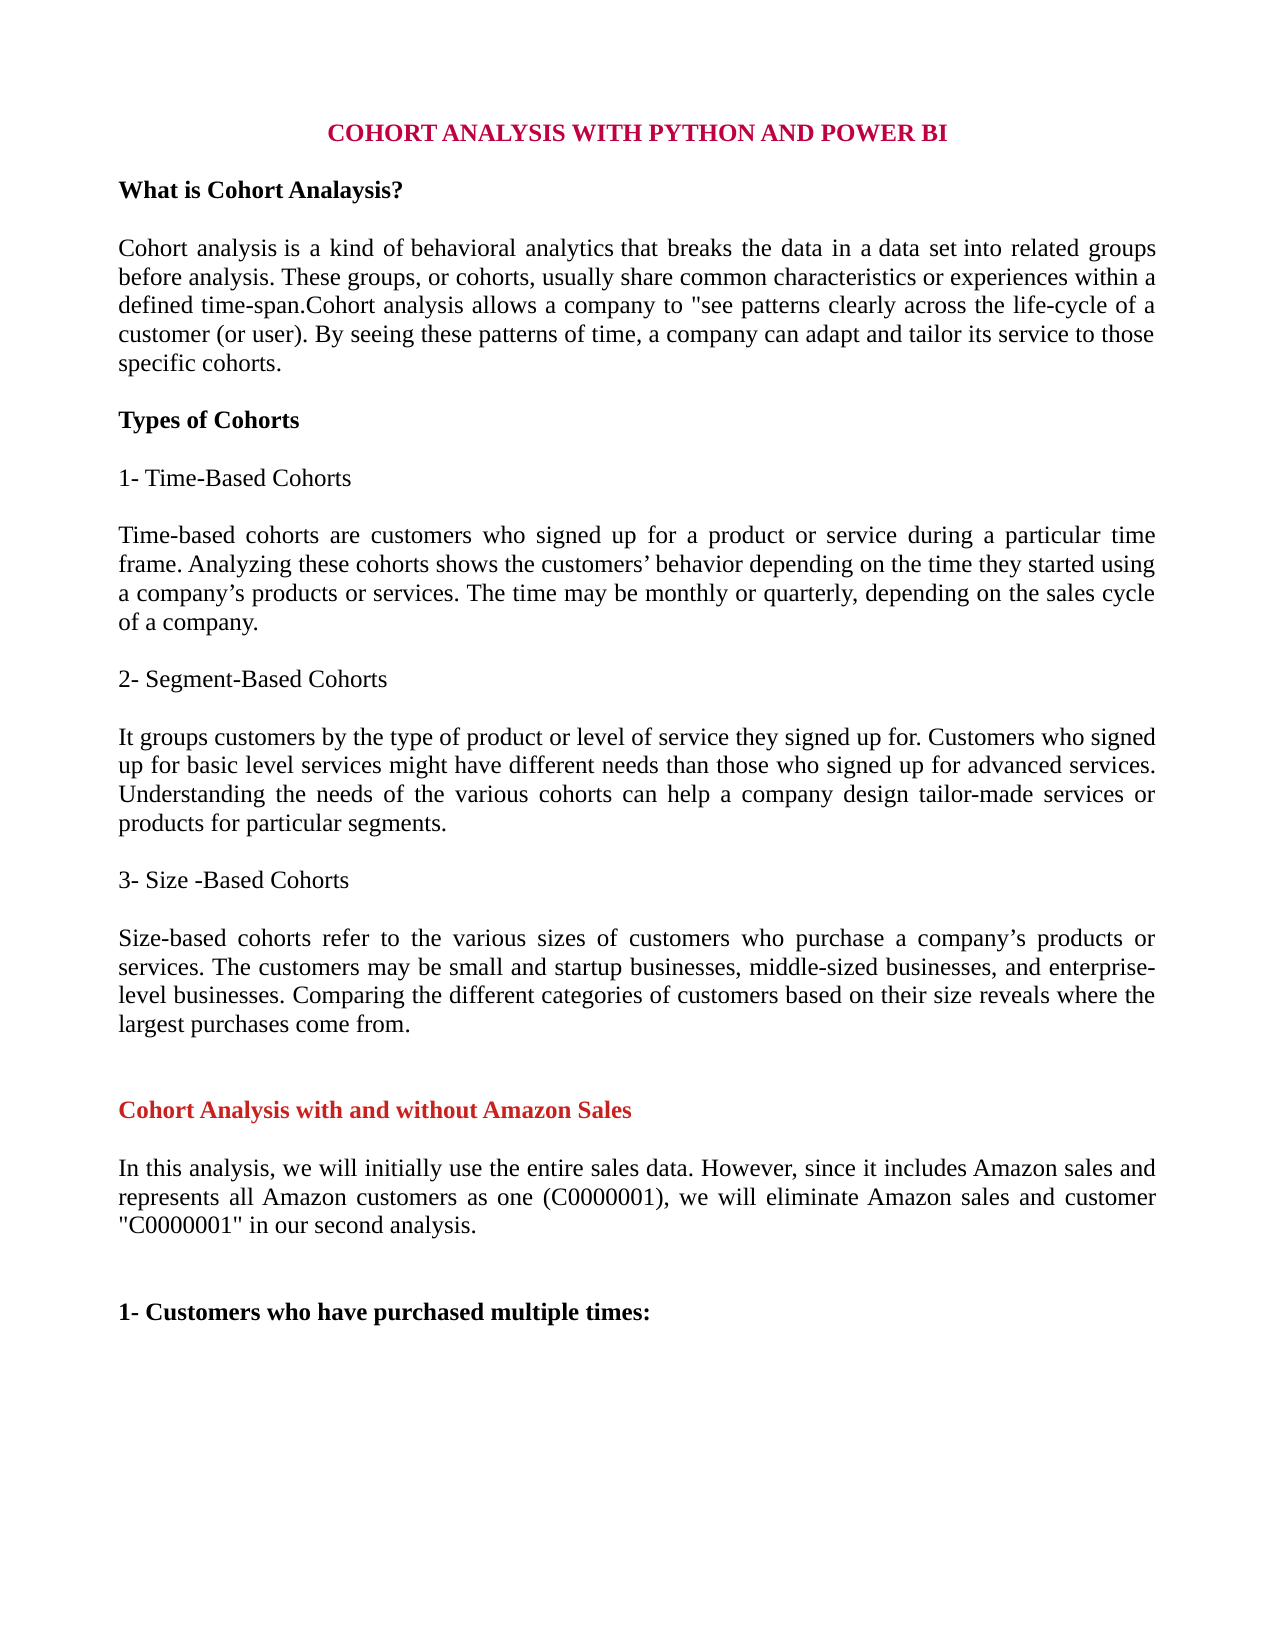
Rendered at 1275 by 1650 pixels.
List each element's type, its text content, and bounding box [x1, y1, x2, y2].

text Time-based cohorts are customers who signed up for a product or service during a particular time frame. Analyzing these cohorts shows the customers’ behavior depending on the time they started using a company’s products or services. The time may be monthly or quarterly, depending on the sales cycle of a company. [118, 521, 1157, 636]
text In this analysis, we will initially use the entire sales data. However, since it includes Amazon sales and represents all Amazon customers as one (C0000001), we will eliminate Amazon sales and customer "C0000001" in our second analysis. [118, 1153, 1157, 1239]
text Size-based cohorts refer to the various sizes of customers who purchase a company’s products or services. The customers may be small and startup businesses, middle-sized businesses, and enterprise-level businesses. Comparing the different categories of customers based on their size reveals where the largest purchases come from. [118, 923, 1157, 1038]
text Cohort Analysis with and without Amazon Sales [118, 1096, 1157, 1124]
text It groups customers by the type of product or level of service they signed up for. Customers who signed up for basic level services might have different needs than those who signed up for advanced services. Understanding the needs of the various cohorts can help a company design tailor-made services or products for particular segments. [118, 722, 1157, 837]
text COHORT ANALYSIS WITH PYTHON AND POWER BI [118, 118, 1157, 147]
text 1- Customers who have purchased multiple times: [118, 1297, 1157, 1326]
text What is Cohort Analaysis? [118, 176, 1157, 204]
text 3- Size -Based Cohorts [118, 866, 1157, 894]
text 2- Segment-Based Cohorts [118, 664, 1157, 693]
text 1- Time-Based Cohorts [118, 463, 1157, 492]
text Cohort analysis is a kind of behavioral analytics that breaks the data in a data set into related groups before analysis. These groups, or cohorts, usually share common characteristics or experiences within a defined time-span.Cohort analysis allows a company to "see patterns clearly across the life-cycle of a customer (or user). By seeing these patterns of time, a company can adapt and tailor its service to those specific cohorts. [118, 233, 1157, 377]
text Types of Cohorts [118, 406, 1157, 434]
